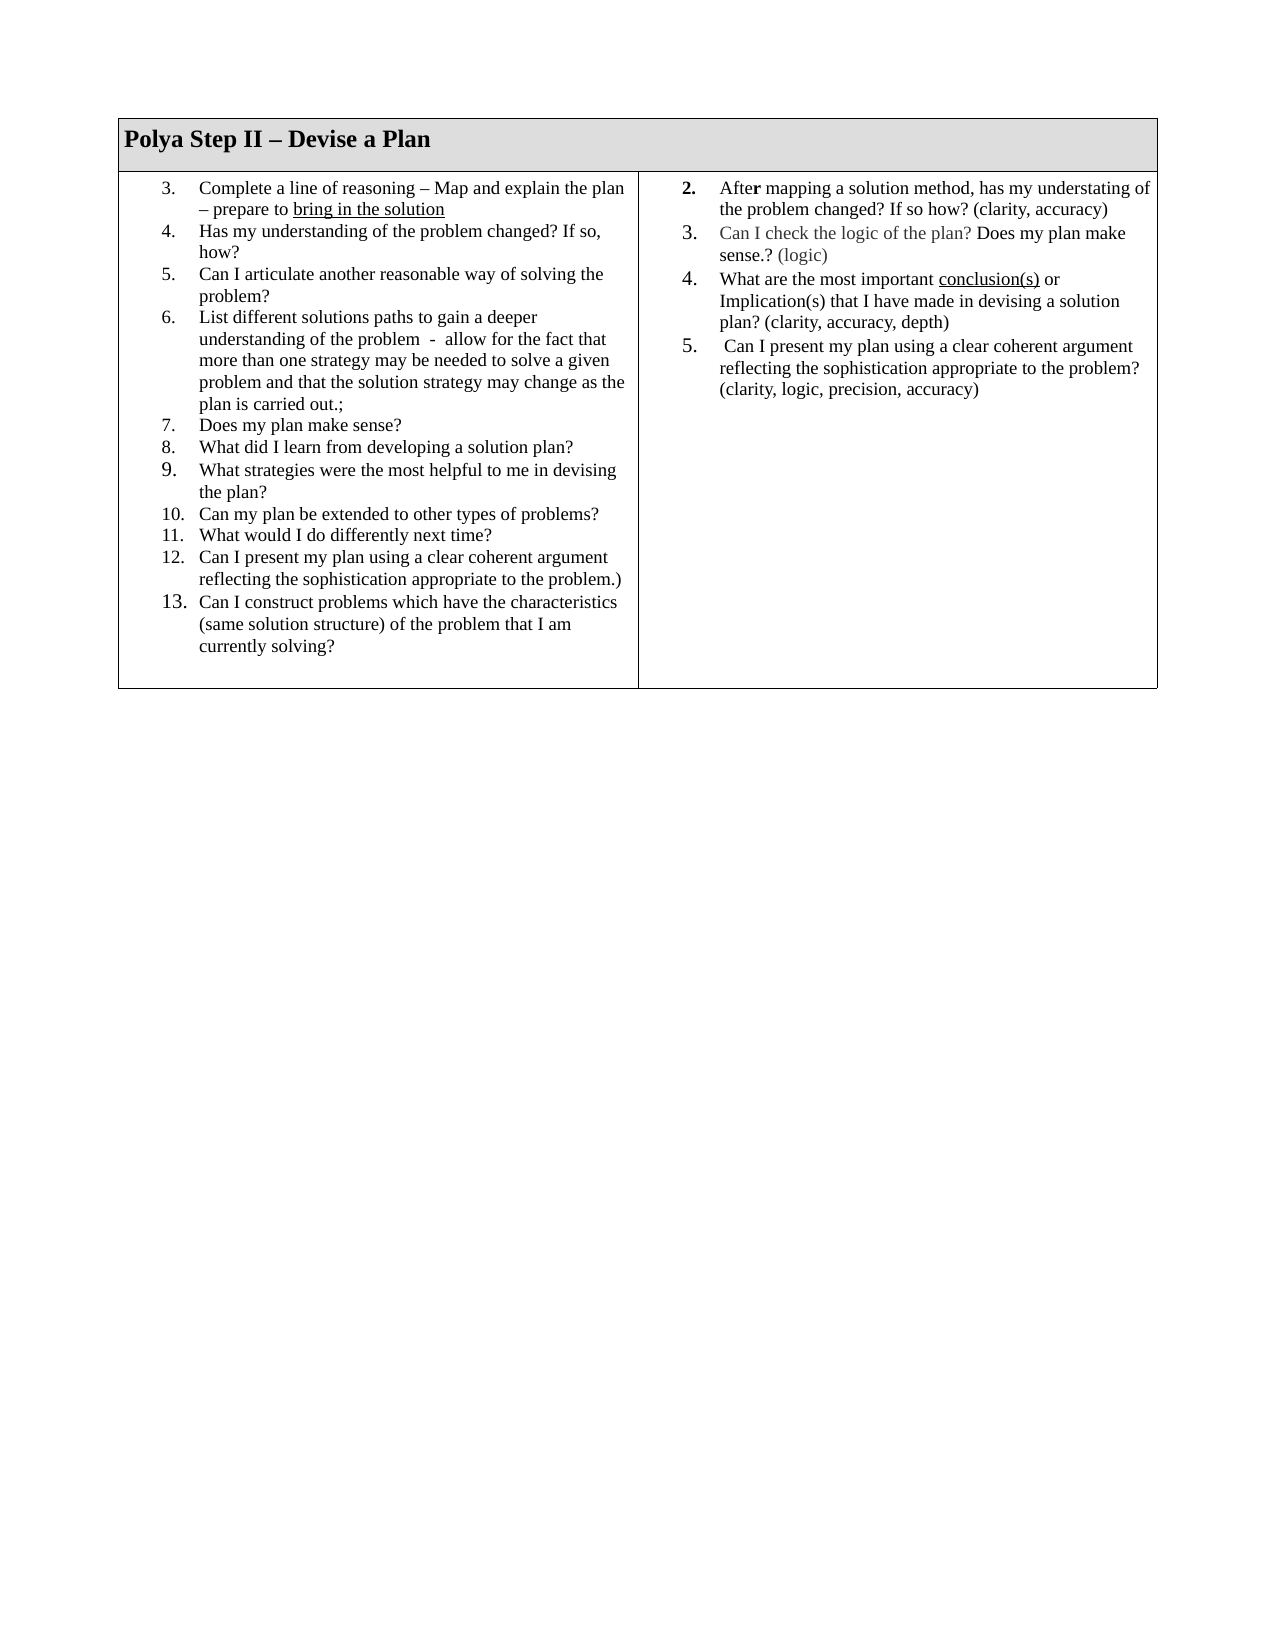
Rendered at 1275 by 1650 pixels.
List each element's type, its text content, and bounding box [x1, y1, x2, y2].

table_cell Should I consider an auxiliary problem solution plan, accessible, then rewrite plan? Can I explain why the plan might work? Complete a line of reasoning – Map and explain the plan – prepare to bring in the solution Has my understanding of the problem changed? If so, how? Can I articulate another reasonable way of solving the problem? List different solutions paths to gain a deeper understanding of the problem - allow for the fact that more than one strategy may be needed to solve a given problem and that the solution strategy may change as the plan is carried out.; Does my plan make sense? What did I learn from developing a solution plan? What strategies were the most helpful to me in devising the plan? Can my plan be extended to other types of problems? What would I do differently next time? Can I present my plan using a clear coherent argument reflecting the sophistication appropriate to the problem.) Can I construct problems which have the characteristics (same solution structure) of the problem that I am currently solving? [119, 172, 638, 687]
table_header Polya Step II – Devise a Plan [119, 119, 1157, 171]
table_cell Questions to assist in applying intellectual standards Review the *Intellectual Standards against each step of the plan! After mapping a solution method, has my understating of the problem changed? If so how? (clarity, accuracy) Can I check the logic of the plan? Does my plan make sense.? (logic) What are the most important conclusion(s) or Implication(s) that I have made in devising a solution plan? (clarity, accuracy, depth) Can I present my plan using a clear coherent argument reflecting the sophistication appropriate to the problem? (clarity, logic, precision, accuracy) [639, 172, 1157, 687]
